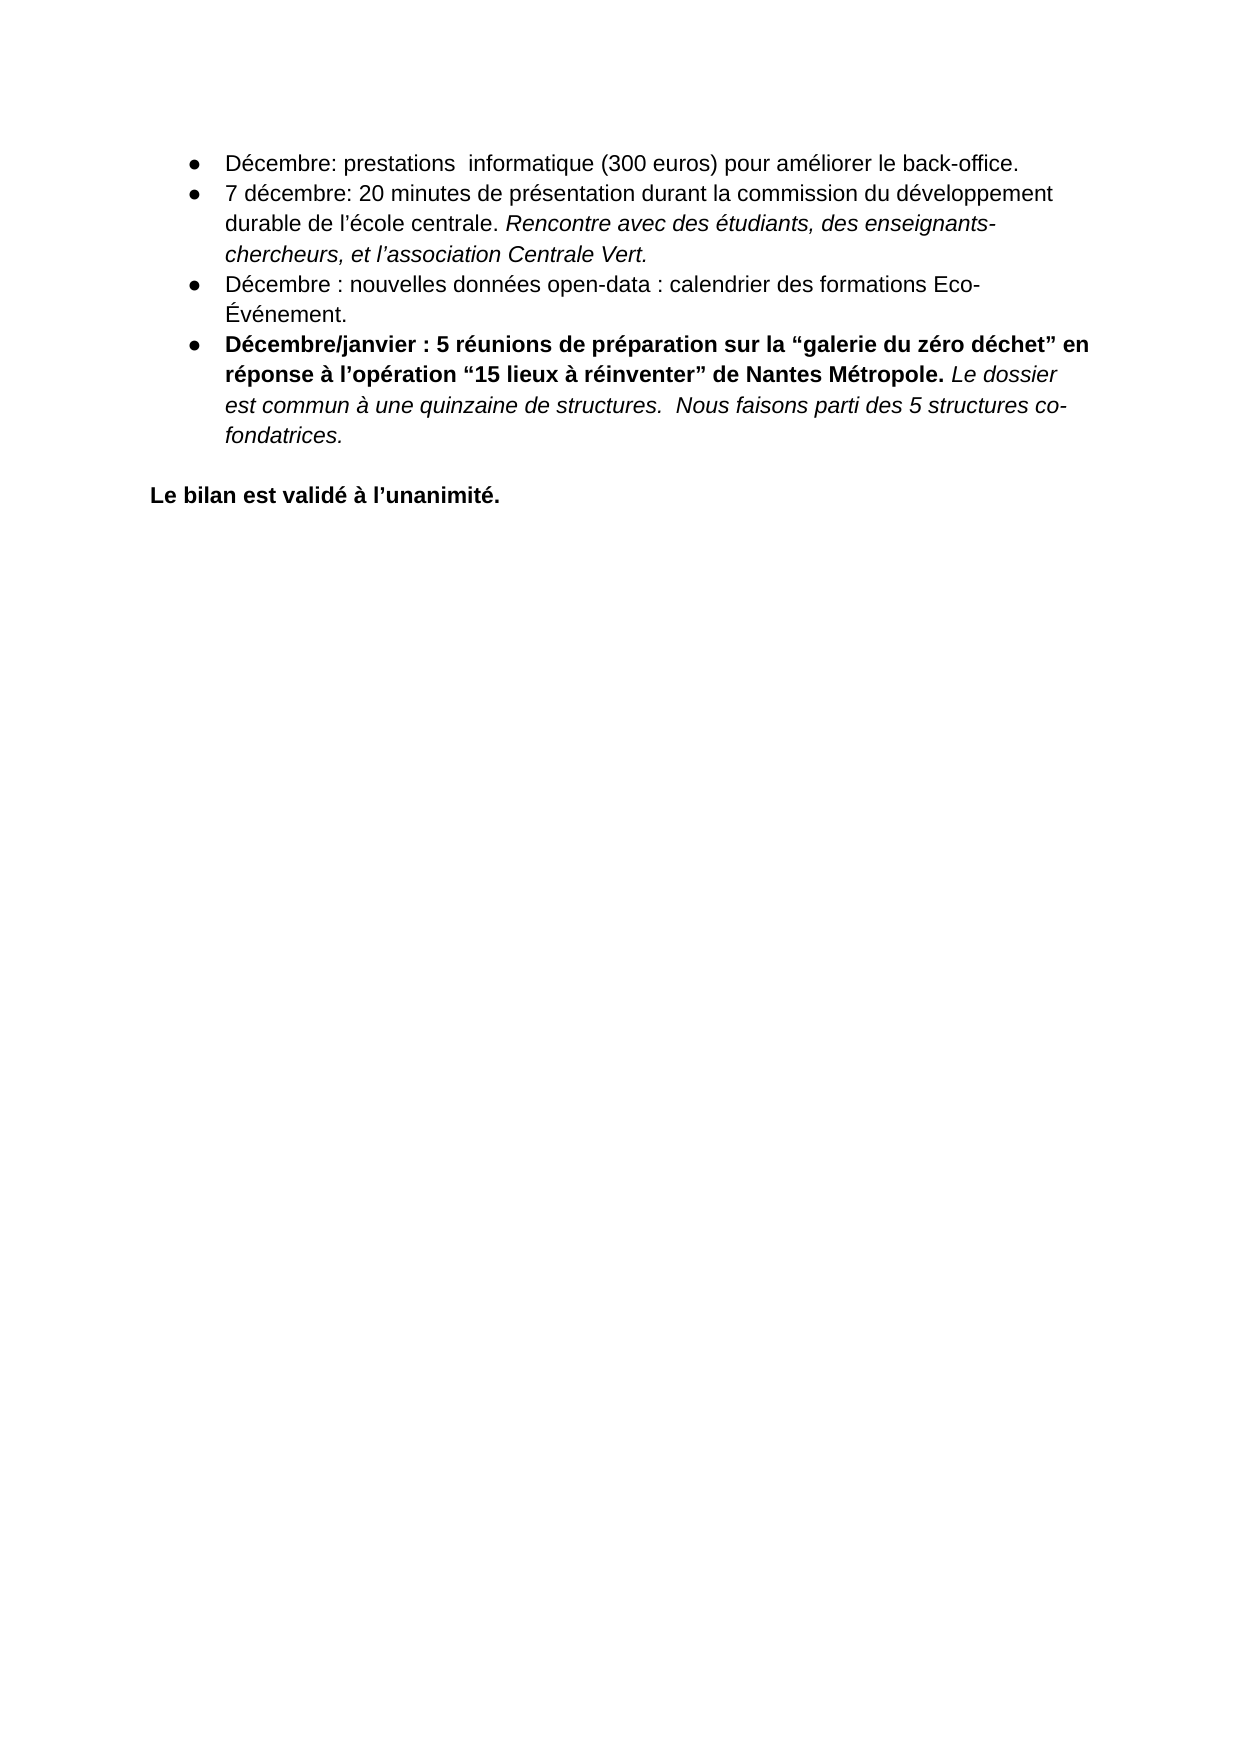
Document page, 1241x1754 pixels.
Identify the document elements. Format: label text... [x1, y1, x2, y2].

list Décembre : nouvelles données open-data : calendrier des formations Eco-Événement. [187, 271, 1090, 327]
list Décembre: prestations informatique (300 euros) pour améliorer le back-office. [187, 150, 1090, 176]
text Le bilan est validé à l’unanimité. [150, 482, 1090, 509]
list Décembre/janvier : 5 réunions de préparation sur la “galerie du zéro déchet” en réponse à l’opération “15 lieux à réinventer” de Nantes Métropole. Le dossier est commun à une quinzaine de structures. Nous faisons parti des 5 structures co-fondatrices. [187, 331, 1090, 448]
list 7 décembre: 20 minutes de présentation durant la commission du développement durable de l’école centrale. Rencontre avec des étudiants, des enseignants-chercheurs, et l’association Centrale Vert. [187, 180, 1090, 267]
